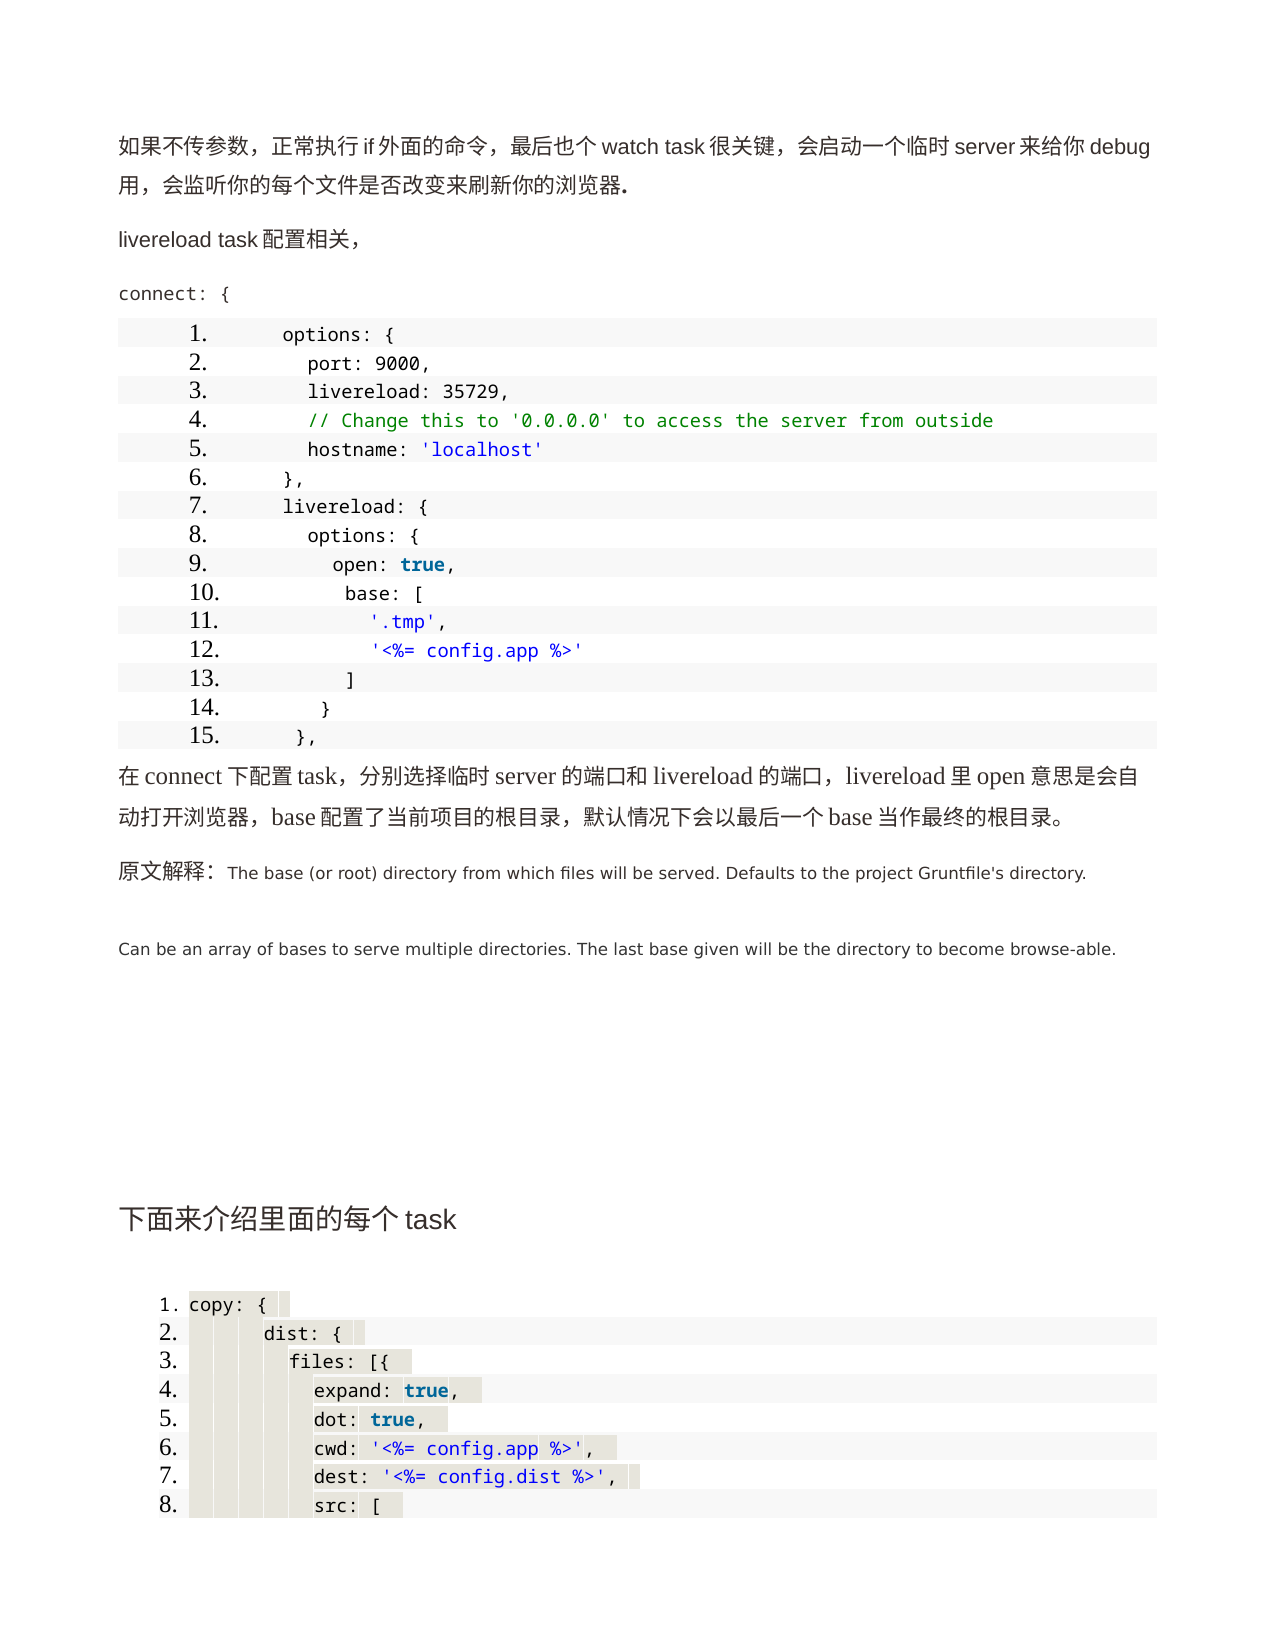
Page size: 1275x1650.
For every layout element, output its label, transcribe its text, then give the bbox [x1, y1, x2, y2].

text 如果不传参数，正常执行if外面的命令，最后也个watch task很关键，会启动一个临时server来给你debug用，会监听你的每个文件是否改变来刷新你的浏览器. [118, 118, 1157, 199]
list copy: { [159, 1288, 1157, 1317]
list '<%= config.app %>' [118, 634, 1157, 663]
text livereload task配置相关， [118, 212, 1157, 252]
list hostname: 'localhost' [118, 433, 1157, 462]
list '.tmp', [118, 606, 1157, 634]
text 下面来介绍里面的每个task [118, 1195, 1157, 1235]
list expand: true, [159, 1374, 1157, 1403]
list base: [ [118, 577, 1157, 606]
list files: [{ [159, 1345, 1157, 1374]
list options: { [118, 318, 1157, 347]
list }, [118, 721, 1157, 749]
list dot: true, [159, 1403, 1157, 1432]
list dist: { [159, 1317, 1157, 1345]
text connect: { [118, 265, 1157, 306]
list } [118, 692, 1157, 721]
list dest: '<%= config.dist %>', [159, 1460, 1157, 1489]
list livereload: { [118, 491, 1157, 519]
list }, [118, 462, 1157, 491]
list port: 9000, [118, 347, 1157, 376]
list open: true, [118, 548, 1157, 577]
text 原文解释：The base (or root) directory from which files will be served. Defaults to the project Gruntfile's directory. [118, 843, 1157, 884]
list livereload: 35729, [118, 376, 1157, 404]
list ] [118, 663, 1157, 692]
text Can be an array of bases to serve multiple directories. The last base given will be the directory to become browse-able. [118, 920, 1157, 959]
text [javascript] view plaincopy [0, 1248, 1141, 1288]
text 在connect下配置task，分别选择临时server的端口和livereload的端口，livereload里open意思是会自动打开浏览器，base配置了当前项目的根目录，默认情况下会以最后一个base当作最终的根目录。 [118, 749, 1157, 831]
list options: { [118, 519, 1157, 548]
list // Change this to '0.0.0.0' to access the server from outside [118, 404, 1157, 433]
list src: [ [159, 1489, 1157, 1518]
list cwd: '<%= config.app %>', [159, 1432, 1157, 1460]
